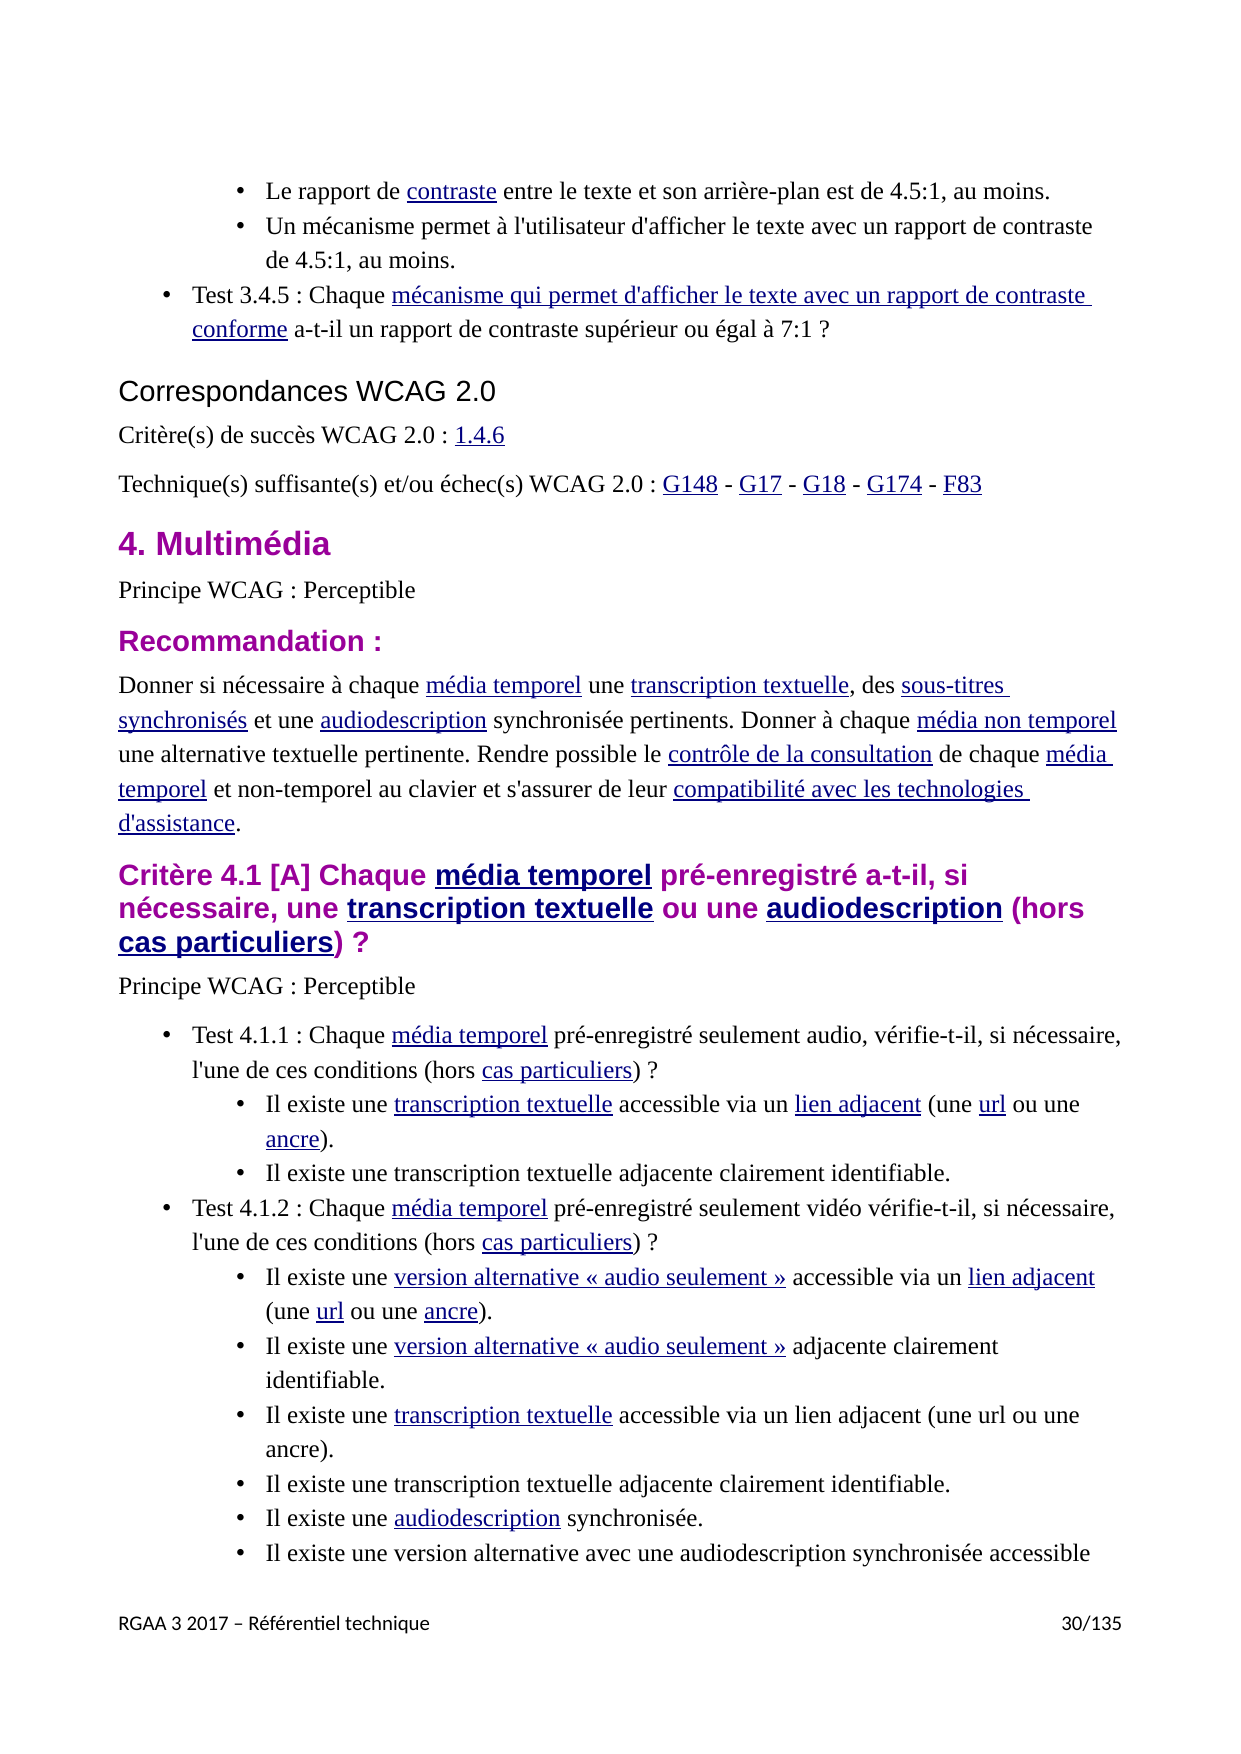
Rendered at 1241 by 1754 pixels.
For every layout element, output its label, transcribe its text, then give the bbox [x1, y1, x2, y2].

list Il existe une version alternative « audio seulement » adjacente clairement identifiable. [236, 1331, 1122, 1394]
text Principe WCAG : Perceptible [118, 575, 1122, 604]
list Il existe une transcription textuelle accessible via un lien adjacent (une url ou une ancre). [236, 1400, 1122, 1463]
list Un mécanisme permet à l'utilisateur d'afficher le texte avec un rapport de contraste de 4.5:1, au moins. [236, 211, 1122, 274]
list Il existe une transcription textuelle adjacente clairement identifiable. [236, 1469, 1122, 1497]
list Test 3.4.5 : Chaque mécanisme qui permet d'afficher le texte avec un rapport de contraste conforme a-t-il un rapport de contraste supérieur ou égal à 7:1 ? [162, 280, 1122, 343]
list Il existe une transcription textuelle adjacente clairement identifiable. [236, 1158, 1122, 1187]
list Il existe une version alternative « audio seulement » accessible via un lien adjacent (une url ou une ancre). [236, 1262, 1122, 1325]
list Il existe une version alternative avec une audiodescription synchronisée accessible [236, 1538, 1122, 1566]
list Test 4.1.1 : Chaque média temporel pré-enregistré seulement audio, vérifie-t-il, si nécessaire, l'une de ces conditions (hors cas particuliers) ? [162, 1020, 1122, 1084]
text Critère(s) de succès WCAG 2.0 : 1.4.6 [118, 420, 1122, 448]
list Test 4.1.2 : Chaque média temporel pré-enregistré seulement vidéo vérifie-t-il, si nécessaire, l'une de ces conditions (hors cas particuliers) ? [162, 1193, 1122, 1256]
subtitle Recommandation : [118, 624, 1122, 658]
subtitle Critère 4.1 [A] Chaque média temporel pré-enregistré a-t-il, si nécessaire, une transcription textuelle ou une audiodescription (hors cas particuliers) ? [118, 858, 1122, 959]
subtitle 4. Multimédia [118, 524, 1122, 563]
text Principe WCAG : Perceptible [118, 971, 1122, 1000]
list Le rapport de contraste entre le texte et son arrière-plan est de 4.5:1, au moins. [236, 176, 1122, 205]
text Donner si nécessaire à chaque média temporel une transcription textuelle, des sous-titres synchronisés et une audiodescription synchronisée pertinents. Donner à chaque média non temporel une alternative textuelle pertinente. Rendre possible le contrôle de la consultation de chaque média temporel et non-temporel au clavier et s'assurer de leur compatibilité avec les technologies d'assistance. [118, 671, 1122, 837]
list Il existe une audiodescription synchronisée. [236, 1503, 1122, 1532]
list Il existe une transcription textuelle accessible via un lien adjacent (une url ou une ancre). [236, 1089, 1122, 1153]
subtitle Correspondances WCAG 2.0 [118, 374, 1122, 407]
text Technique(s) suffisante(s) et/ou échec(s) WCAG 2.0 : G148 - G17 - G18 - G174 - F83 [118, 469, 1122, 498]
